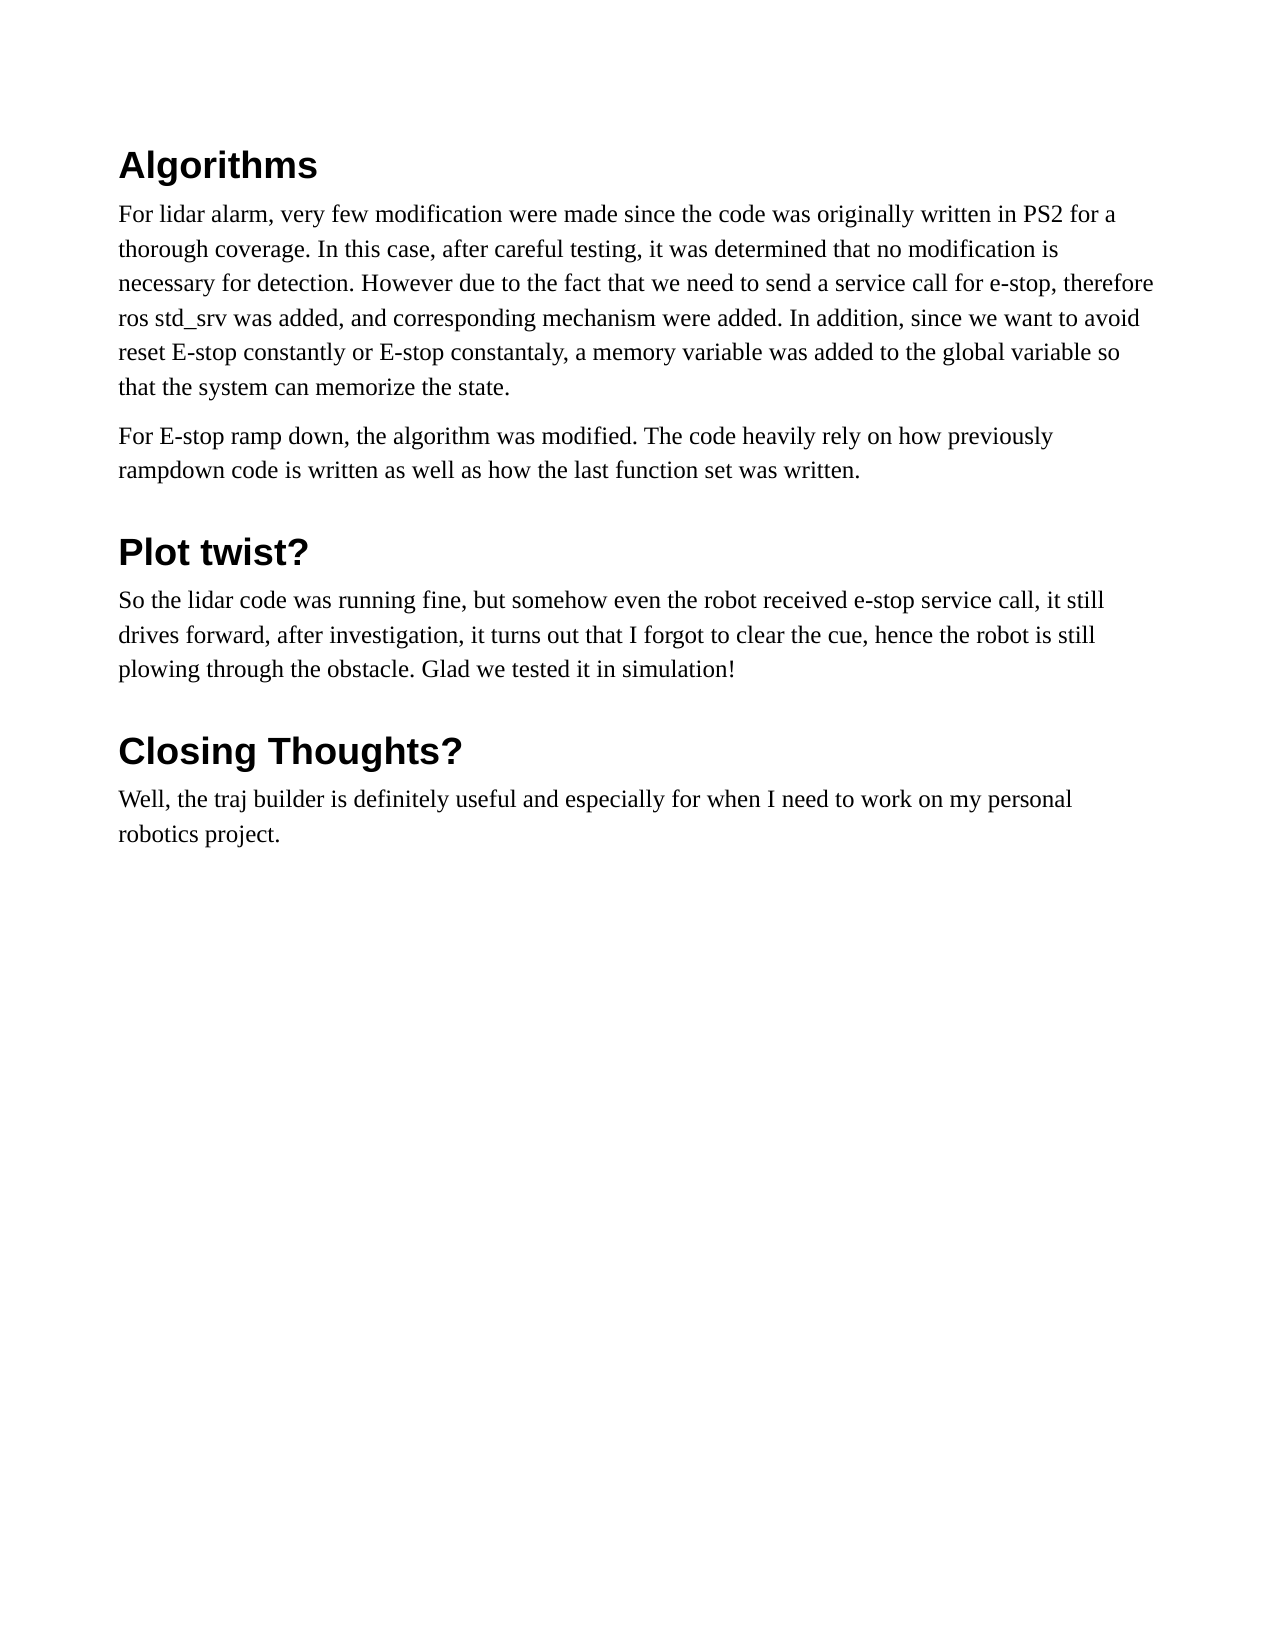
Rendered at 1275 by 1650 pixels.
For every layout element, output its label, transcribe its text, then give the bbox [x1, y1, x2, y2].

subtitle Plot twist? [118, 529, 1157, 573]
text So the lidar code was running fine, but somehow even the robot received e-stop service call, it still drives forward, after investigation, it turns out that I forgot to clear the cue, hence the robot is still plowing through the obstacle. Glad we tested it in simulation! [118, 585, 1157, 683]
text Well, the traj builder is definitely useful and especially for when I need to work on my personal robotics project. [118, 784, 1157, 848]
text For E-stop ramp down, the algorithm was modified. The code heavily rely on how previously rampdown code is written as well as how the last function set was written. [118, 421, 1157, 484]
subtitle Algorithms [118, 143, 1157, 187]
text For lidar alarm, very few modification were made since the code was originally written in PS2 for a thorough coverage. In this case, after careful testing, it was determined that no modification is necessary for detection. However due to the fact that we need to send a service call for e-stop, therefore ros std_srv was added, and corresponding mechanism were added. In addition, since we want to avoid reset E-stop constantly or E-stop constantaly, a memory variable was added to the global variable so that the system can memorize the state. [118, 199, 1157, 400]
subtitle Closing Thoughts? [118, 728, 1157, 772]
